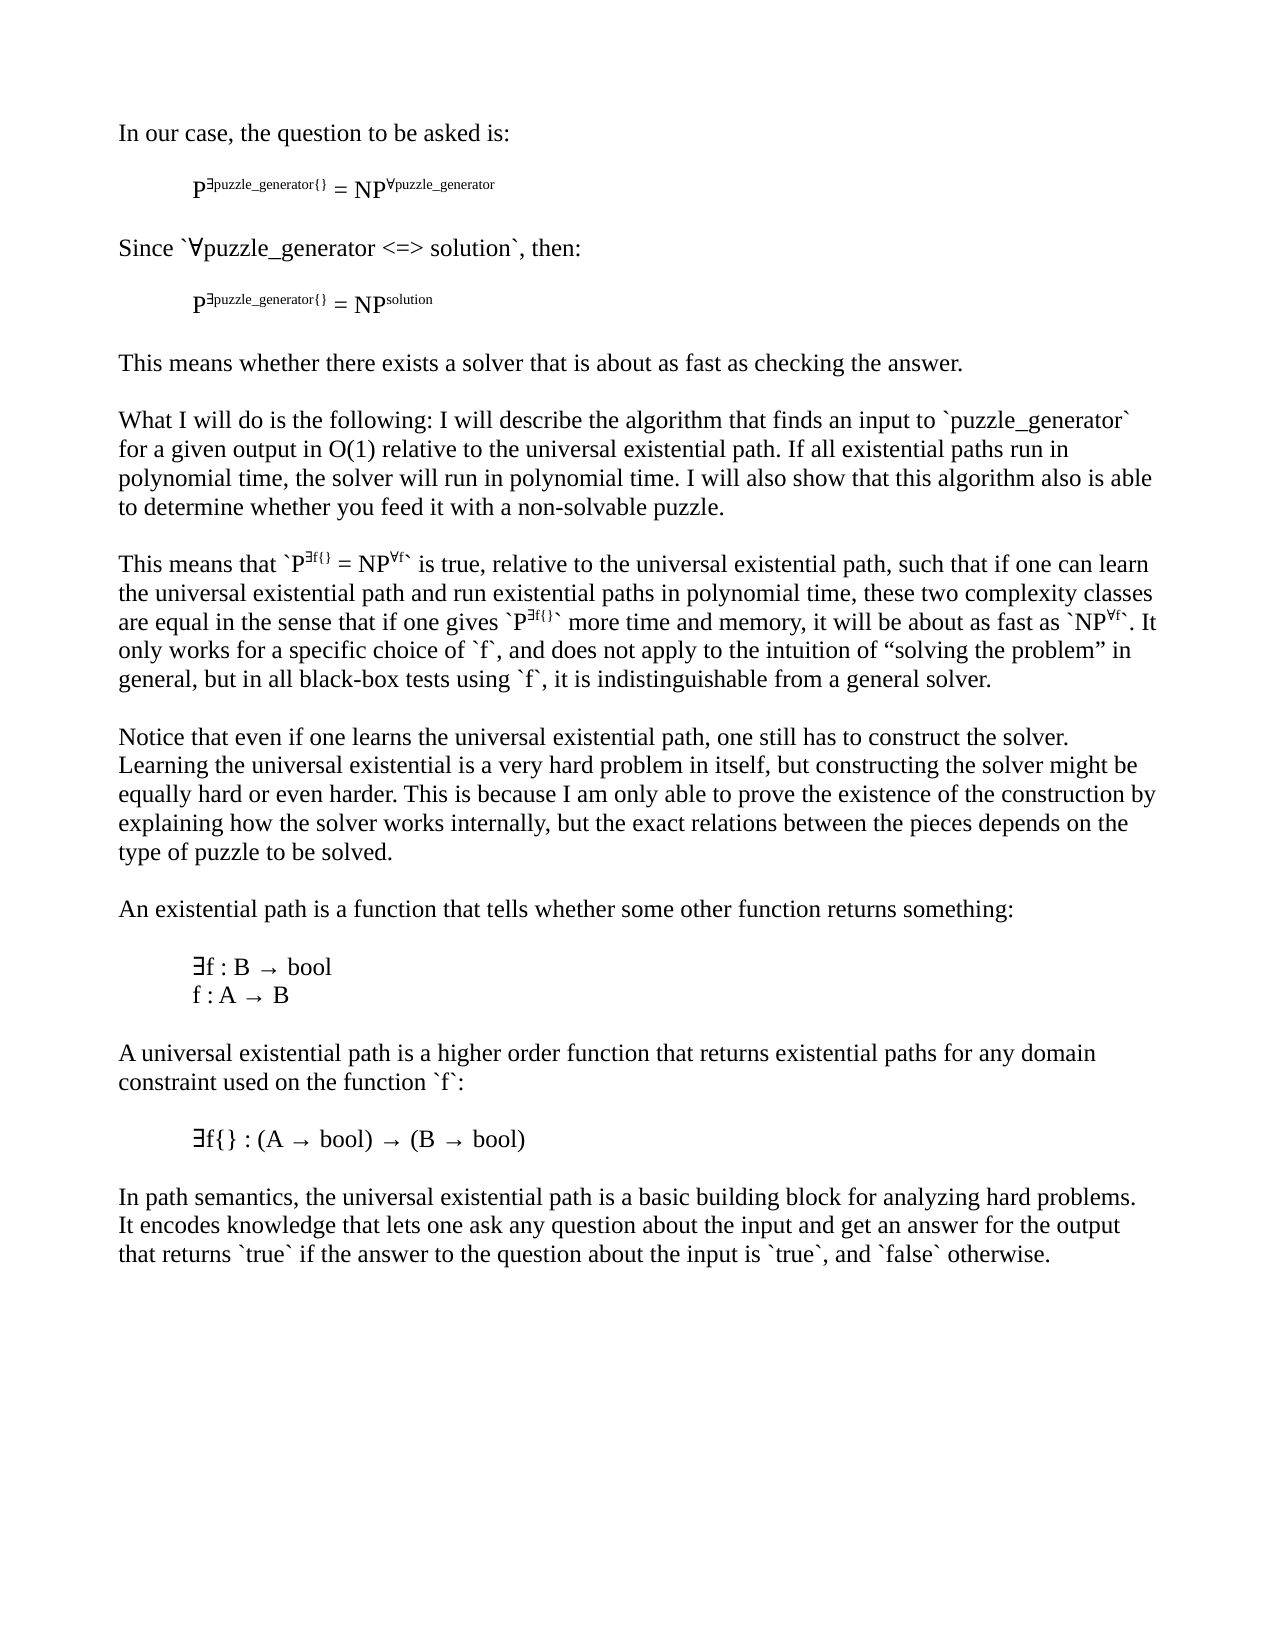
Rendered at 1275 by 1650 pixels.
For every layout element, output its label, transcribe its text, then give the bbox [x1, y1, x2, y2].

text ∃f : B → bool [118, 952, 1157, 981]
text An existential path is a function that tells whether some other function returns something: [118, 894, 1157, 923]
text What I will do is the following: I will describe the algorithm that finds an input to `puzzle_generator` for a given output in O(1) relative to the universal existential path. If all existential paths run in polynomial time, the solver will run in polynomial time. I will also show that this algorithm also is able to determine whether you feed it with a non-solvable puzzle. [118, 406, 1157, 521]
text This means whether there exists a solver that is about as fast as checking the answer. [118, 348, 1157, 377]
text P∃puzzle_generator{} = NPsolution [118, 291, 1157, 319]
text Notice that even if one learns the universal existential path, one still has to construct the solver. Learning the universal existential is a very hard problem in itself, but constructing the solver might be equally hard or even harder. This is because I am only able to prove the existence of the construction by explaining how the solver works internally, but the exact relations between the pieces depends on the type of puzzle to be solved. [118, 722, 1157, 866]
text This means that `P∃f{} = NP∀f` is true, relative to the universal existential path, such that if one can learn the universal existential path and run existential paths in polynomial time, these two complexity classes are equal in the sense that if one gives `P∃f{}` more time and memory, it will be about as fast as `NP∀f`. It only works for a specific choice of `f`, and does not apply to the intuition of “solving the problem” in general, but in all black-box tests using `f`, it is indistinguishable from a general solver. [118, 549, 1157, 693]
text f : A → B [118, 981, 1157, 1009]
text A universal existential path is a higher order function that returns existential paths for any domain constraint used on the function `f`: [118, 1038, 1157, 1096]
text P∃puzzle_generator{} = NP∀puzzle_generator [118, 176, 1157, 204]
text In our case, the question to be asked is: [118, 118, 1157, 147]
text Since `∀puzzle_generator <=> solution`, then: [118, 233, 1157, 262]
text In path semantics, the universal existential path is a basic building block for analyzing hard problems. It encodes knowledge that lets one ask any question about the input and get an answer for the output that returns `true` if the answer to the question about the input is `true`, and `false` otherwise. [118, 1182, 1157, 1268]
text ∃f{} : (A → bool) → (B → bool) [118, 1124, 1157, 1153]
